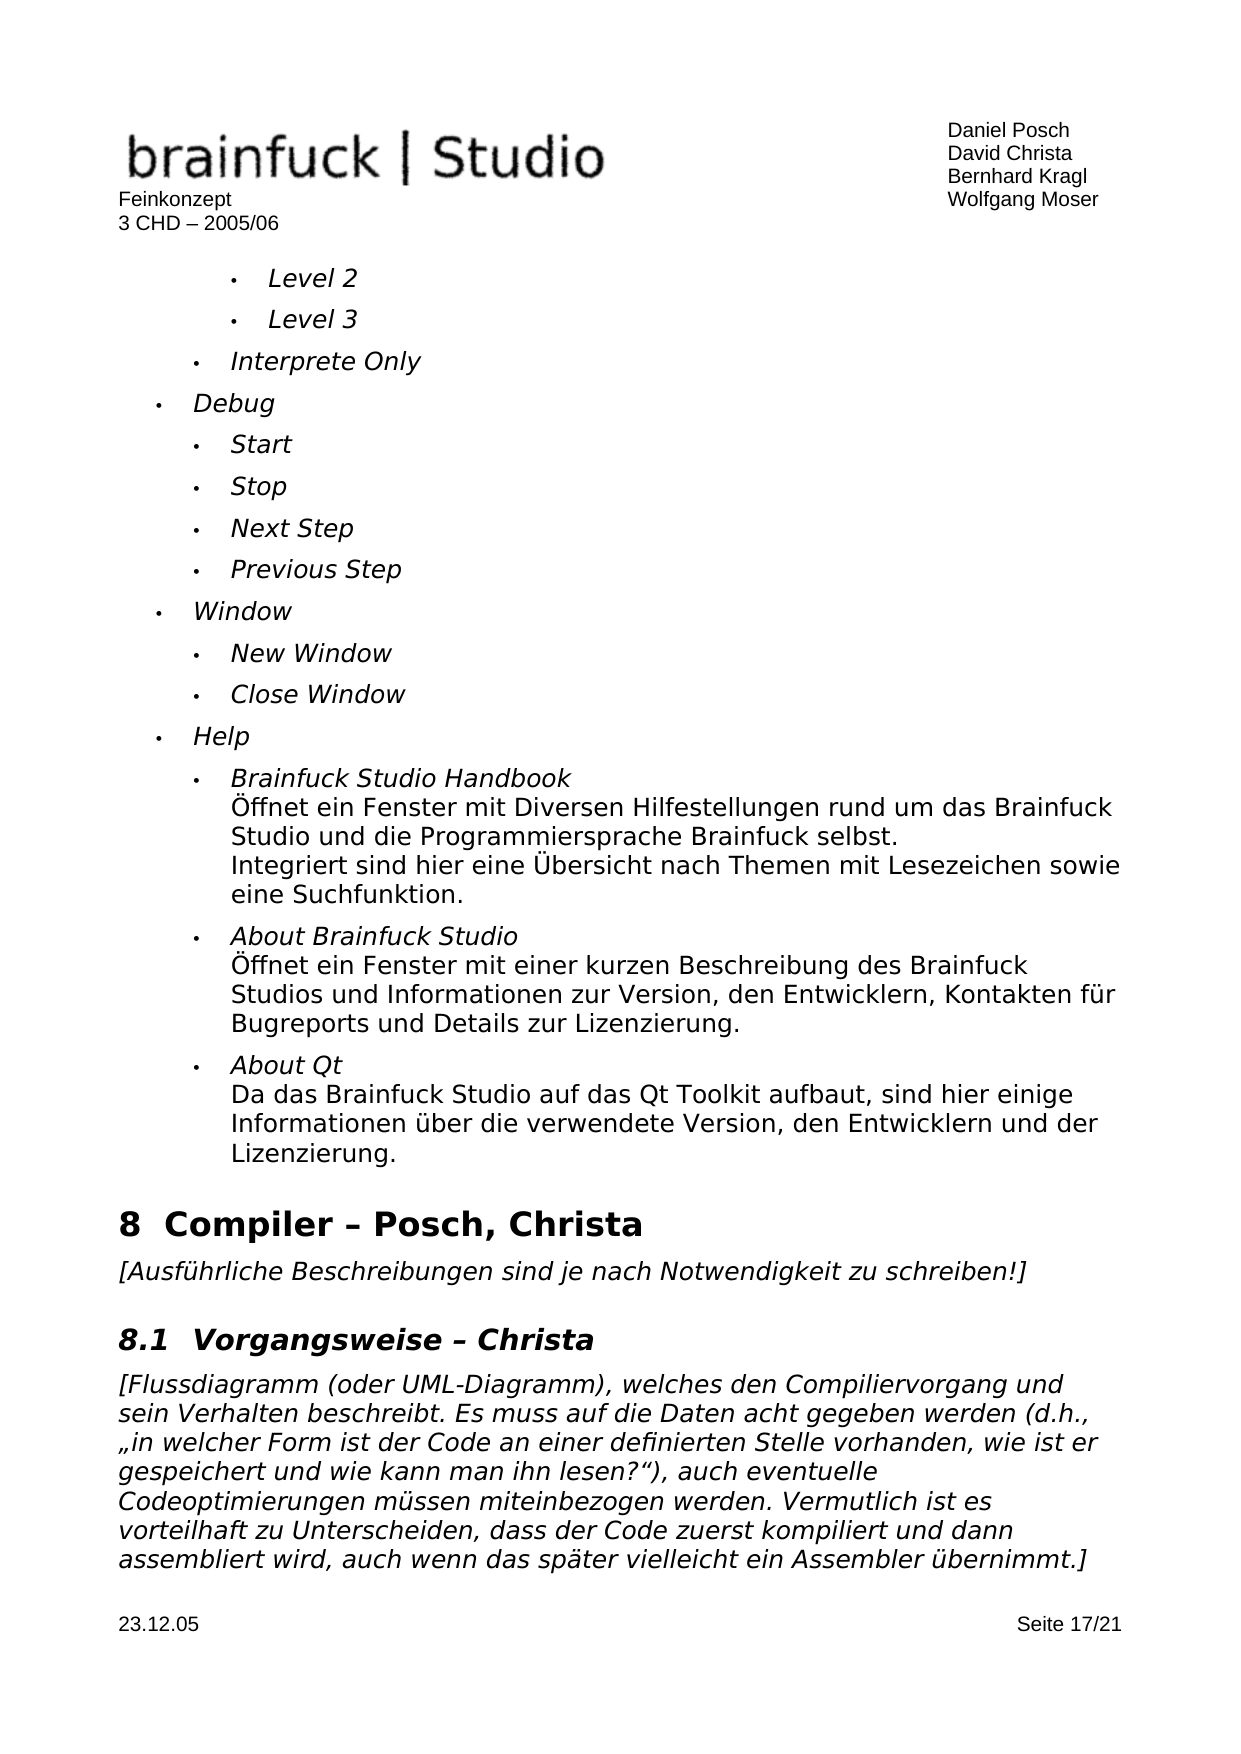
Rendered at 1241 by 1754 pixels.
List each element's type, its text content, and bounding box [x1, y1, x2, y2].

list About Brainfuck Studio Öffnet ein Fenster mit einer kurzen Beschreibung des Brainfuck Studios und Informationen zur Version, den Entwicklern, Kontakten für Bugreports und Details zur Lizenzierung. [193, 922, 1122, 1039]
list Next Step [193, 514, 1122, 543]
text [Ausführliche Beschreibungen sind je nach Notwendigkeit zu schreiben!] [118, 1257, 1122, 1286]
text [Flussdiagramm (oder UML-Diagramm), welches den Compiliervorgang und sein Verhalten beschreibt. Es muss auf die Daten acht gegeben werden (d.h., „in welcher Form ist der Code an einer definierten Stelle vorhanden, wie ist er gespeichert und wie kann man ihn lesen?“), auch eventuelle Codeoptimierungen müssen miteinbezogen werden. Vermutlich ist es vorteilhaft zu Unterscheiden, dass der Code zuerst kompiliert und dann assembliert wird, auch wenn das später vielleicht ein Assembler übernimmt.] [118, 1370, 1122, 1574]
list Debug [156, 389, 1122, 418]
list Level 2 [231, 264, 1122, 293]
list Help [156, 722, 1122, 751]
list Previous Step [193, 555, 1122, 584]
subtitle Vorgangsweise – Christa [118, 1324, 1122, 1358]
list Level 3 [231, 305, 1122, 334]
list New Window [193, 639, 1122, 668]
list Brainfuck Studio Handbook Öffnet ein Fenster mit Diversen Hilfestellungen rund um das Brainfuck Studio und die Programmiersprache Brainfuck selbst. Integriert sind hier eine Übersicht nach Themen mit Lesezeichen sowie eine Suchfunktion. [193, 764, 1122, 909]
list Start [193, 430, 1122, 459]
picture [118, 118, 609, 187]
subtitle Compiler – Posch, Christa [118, 1205, 1122, 1244]
list Stop [193, 472, 1122, 501]
list About Qt Da das Brainfuck Studio auf das Qt Toolkit aufbaut, sind hier einige Informationen über die verwendete Version, den Entwicklern und der Lizenzierung. [193, 1051, 1122, 1168]
list Interprete Only [193, 347, 1122, 376]
list Window [156, 597, 1122, 626]
list Close Window [193, 680, 1122, 709]
